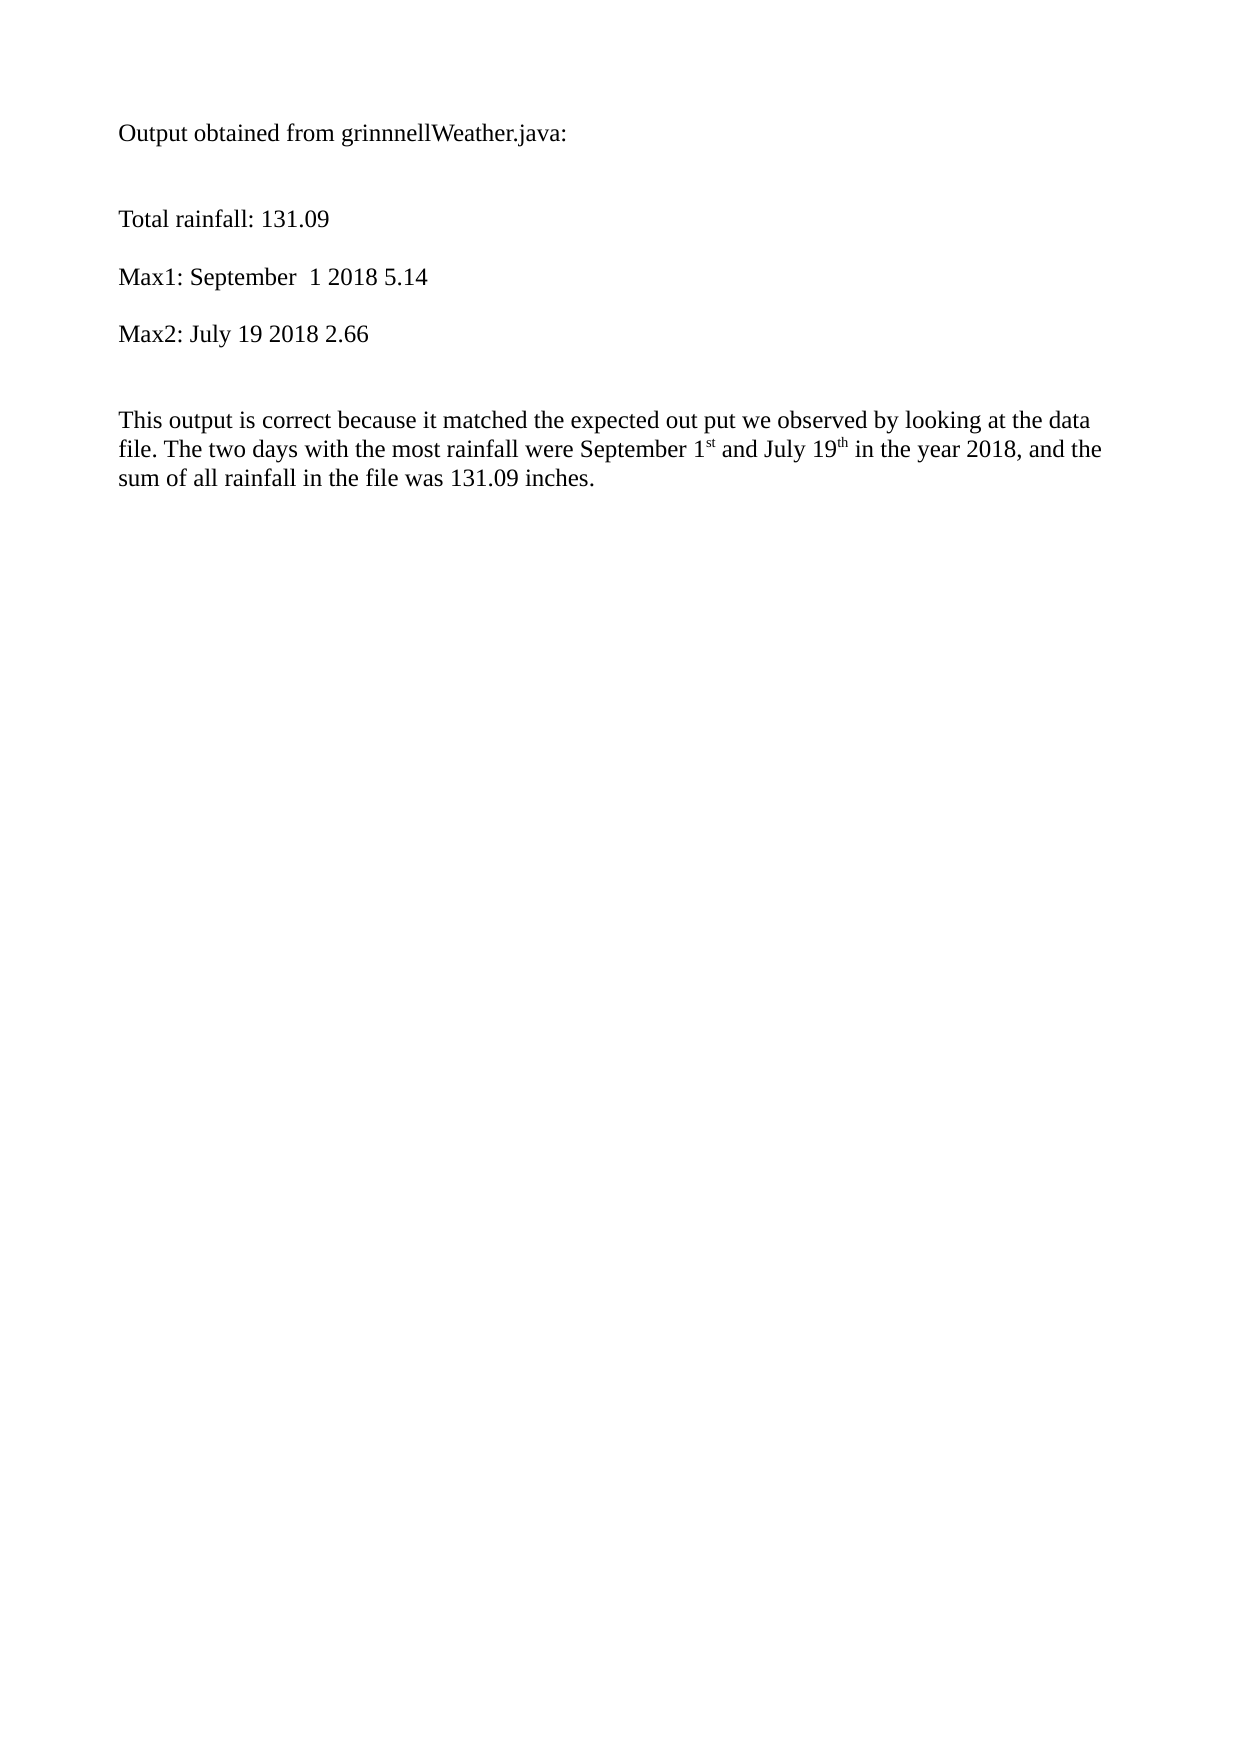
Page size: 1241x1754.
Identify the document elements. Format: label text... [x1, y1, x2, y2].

text Max2: July 19 2018 2.66 [118, 319, 1122, 348]
text Total rainfall: 131.09 [118, 204, 1122, 233]
text Output obtained from grinnnellWeather.java: [118, 118, 1122, 147]
text This output is correct because it matched the expected out put we observed by looking at the data file. The two days with the most rainfall were September 1st and July 19th in the year 2018, and the sum of all rainfall in the file was 131.09 inches. [118, 406, 1122, 492]
text Max1: September 1 2018 5.14 [118, 262, 1122, 291]
